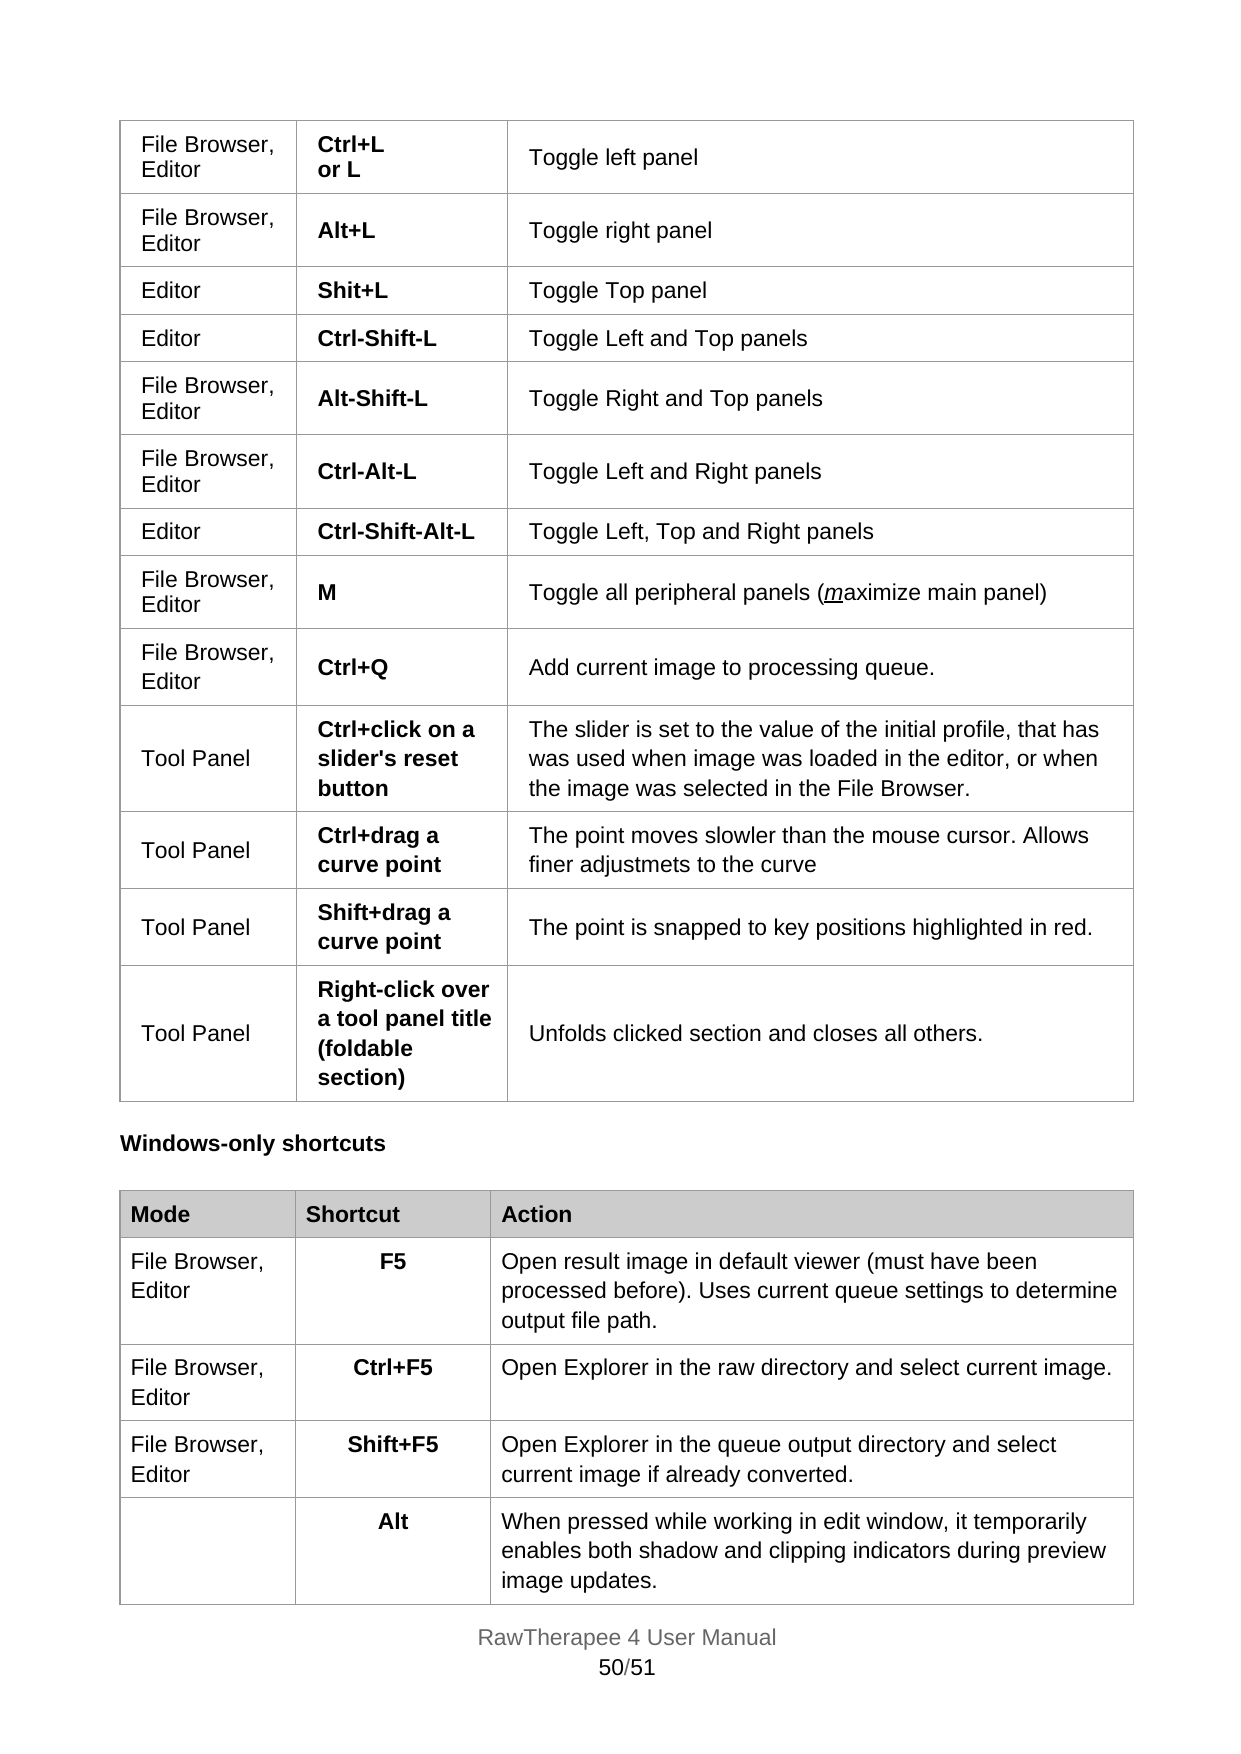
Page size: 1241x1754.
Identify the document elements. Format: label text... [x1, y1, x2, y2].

table_cell M [297, 556, 507, 628]
table_cell Toggle right panel [508, 194, 1133, 266]
table_cell Shit+L [297, 267, 507, 314]
table_cell Editor [121, 267, 296, 314]
table_cell Open Explorer in the raw directory and select current image. [491, 1345, 1133, 1420]
table_cell File Browser, Editor [121, 121, 296, 193]
table_cell File Browser, Editor [121, 1421, 295, 1497]
table_cell Add current image to processing queue. [508, 629, 1133, 705]
table_cell Alt [296, 1498, 490, 1603]
table_cell When pressed while working in edit window, it temporarily enables both shadow and clipping indicators during preview image updates. [491, 1498, 1133, 1603]
table_cell Open Explorer in the queue output directory and select current image if already converted. [491, 1421, 1133, 1497]
table_header Shortcut [296, 1191, 490, 1237]
table_cell Ctrl+drag a curve point [297, 812, 507, 888]
table_cell Editor [121, 509, 296, 555]
table_cell File Browser, Editor [121, 435, 296, 507]
table_cell Toggle Right and Top panels [508, 362, 1133, 434]
table_cell File Browser, Editor [121, 1345, 295, 1420]
table_cell F5 [296, 1238, 490, 1343]
table_cell Alt+L [297, 194, 507, 266]
table_cell Tool Panel [121, 706, 296, 811]
table_cell File Browser, Editor [121, 629, 296, 705]
table_cell The point moves slowler than the mouse cursor. Allows finer adjustmets to the curve [508, 812, 1133, 888]
table_cell Ctrl-Shift-Alt-L [297, 509, 507, 555]
table_cell Right-click over a tool panel title (foldable section) [297, 966, 507, 1101]
table_cell Editor [121, 315, 296, 361]
text Windows-only shortcuts [120, 1131, 1134, 1157]
table_cell Tool Panel [121, 966, 296, 1101]
table_cell Tool Panel [121, 812, 296, 888]
table_cell Alt-Shift-L [297, 362, 507, 434]
table_cell File Browser, Editor [121, 362, 296, 434]
table_cell Toggle Left and Top panels [508, 315, 1133, 361]
table_cell Toggle Top panel [508, 267, 1133, 314]
table_cell File Browser, Editor [121, 1238, 295, 1343]
table_cell Ctrl+F5 [296, 1345, 490, 1420]
table_cell Ctrl-Alt-L [297, 435, 507, 507]
table_cell Toggle Left, Top and Right panels [508, 509, 1133, 555]
table_cell The slider is set to the value of the initial profile, that has was used when image was loaded in the editor, or when the image was selected in the File Browser. [508, 706, 1133, 811]
table_header Action [491, 1191, 1133, 1237]
table_cell Ctrl-Shift-L [297, 315, 507, 361]
table_cell Open result image in default viewer (must have been processed before). Uses current queue settings to determine output file path. [491, 1238, 1133, 1343]
table_cell Shift+drag a curve point [297, 889, 507, 965]
table_cell Ctrl+L or L [297, 121, 507, 193]
table_cell The point is snapped to key positions highlighted in red. [508, 889, 1133, 965]
table_cell Toggle left panel [508, 121, 1133, 193]
table_cell Unfolds clicked section and closes all others. [508, 966, 1133, 1101]
table_cell Toggle Left and Right panels [508, 435, 1133, 507]
table_cell File Browser, Editor [121, 556, 296, 628]
table_cell Shift+F5 [296, 1421, 490, 1497]
table_cell Tool Panel [121, 889, 296, 965]
table_cell Toggle all peripheral panels (maximize main panel) [508, 556, 1133, 628]
table_cell Ctrl+click on a slider's reset button [297, 706, 507, 811]
table_cell Ctrl+Q [297, 629, 507, 705]
table_cell File Browser, Editor [121, 194, 296, 266]
table_cell [121, 1498, 295, 1603]
table_header Mode [121, 1191, 295, 1237]
